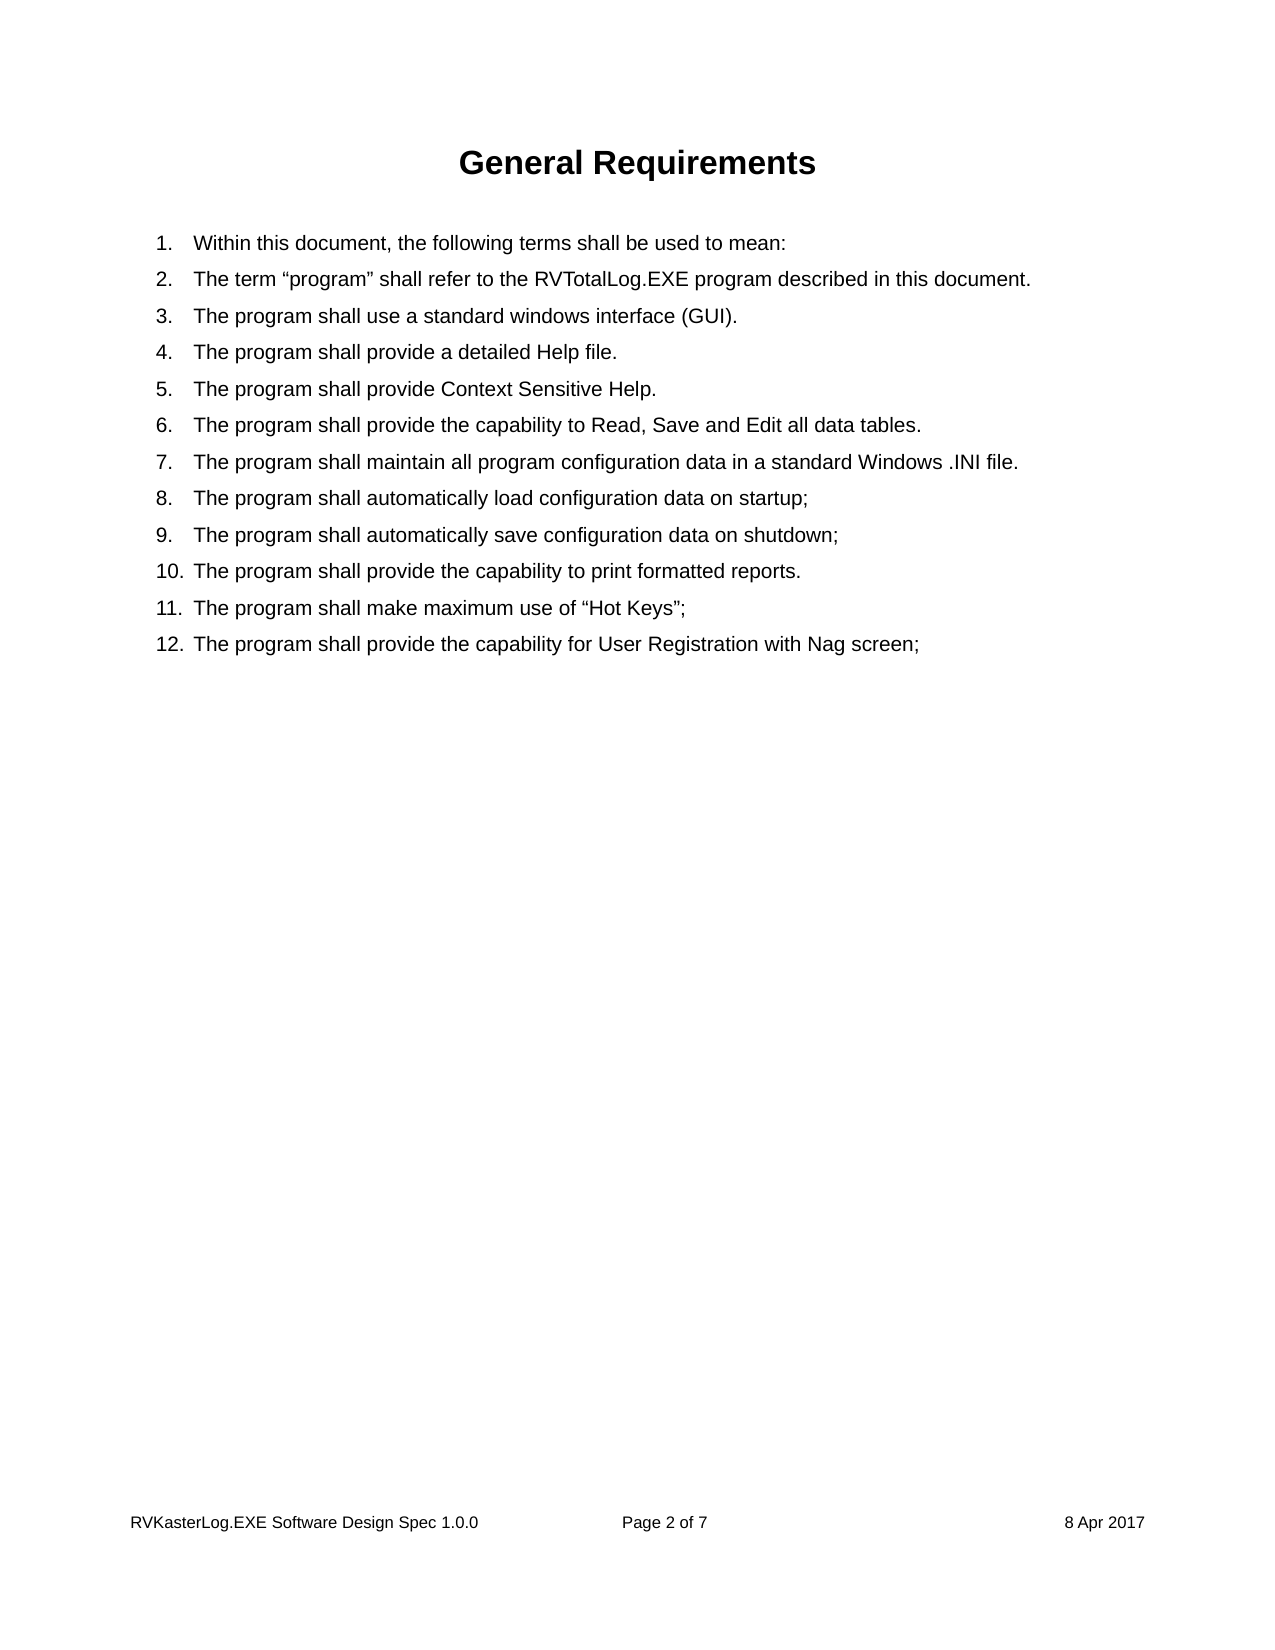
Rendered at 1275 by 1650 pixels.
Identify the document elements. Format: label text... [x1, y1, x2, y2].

list The program shall provide the capability for User Registration with Nag screen; [156, 632, 1157, 656]
list The program shall automatically load configuration data on startup; [156, 486, 1157, 510]
subtitle General Requirements [118, 143, 1157, 182]
list The program shall automatically save configuration data on shutdown; [156, 522, 1157, 546]
list Within this document, the following terms shall be used to mean: [156, 231, 1157, 255]
list The program shall make maximum use of “Hot Keys”; [156, 595, 1157, 619]
list The term “program” shall refer to the RVTotalLog.EXE program described in this document. [156, 267, 1157, 291]
list The program shall provide a detailed Help file. [156, 340, 1157, 364]
list The program shall provide Context Sensitive Help. [156, 377, 1157, 401]
list The program shall maintain all program configuration data in a standard Windows .INI file. [156, 449, 1157, 473]
list The program shall use a standard windows interface (GUI). [156, 304, 1157, 328]
list The program shall provide the capability to Read, Save and Edit all data tables. [156, 413, 1157, 437]
list The program shall provide the capability to print formatted reports. [156, 559, 1157, 583]
